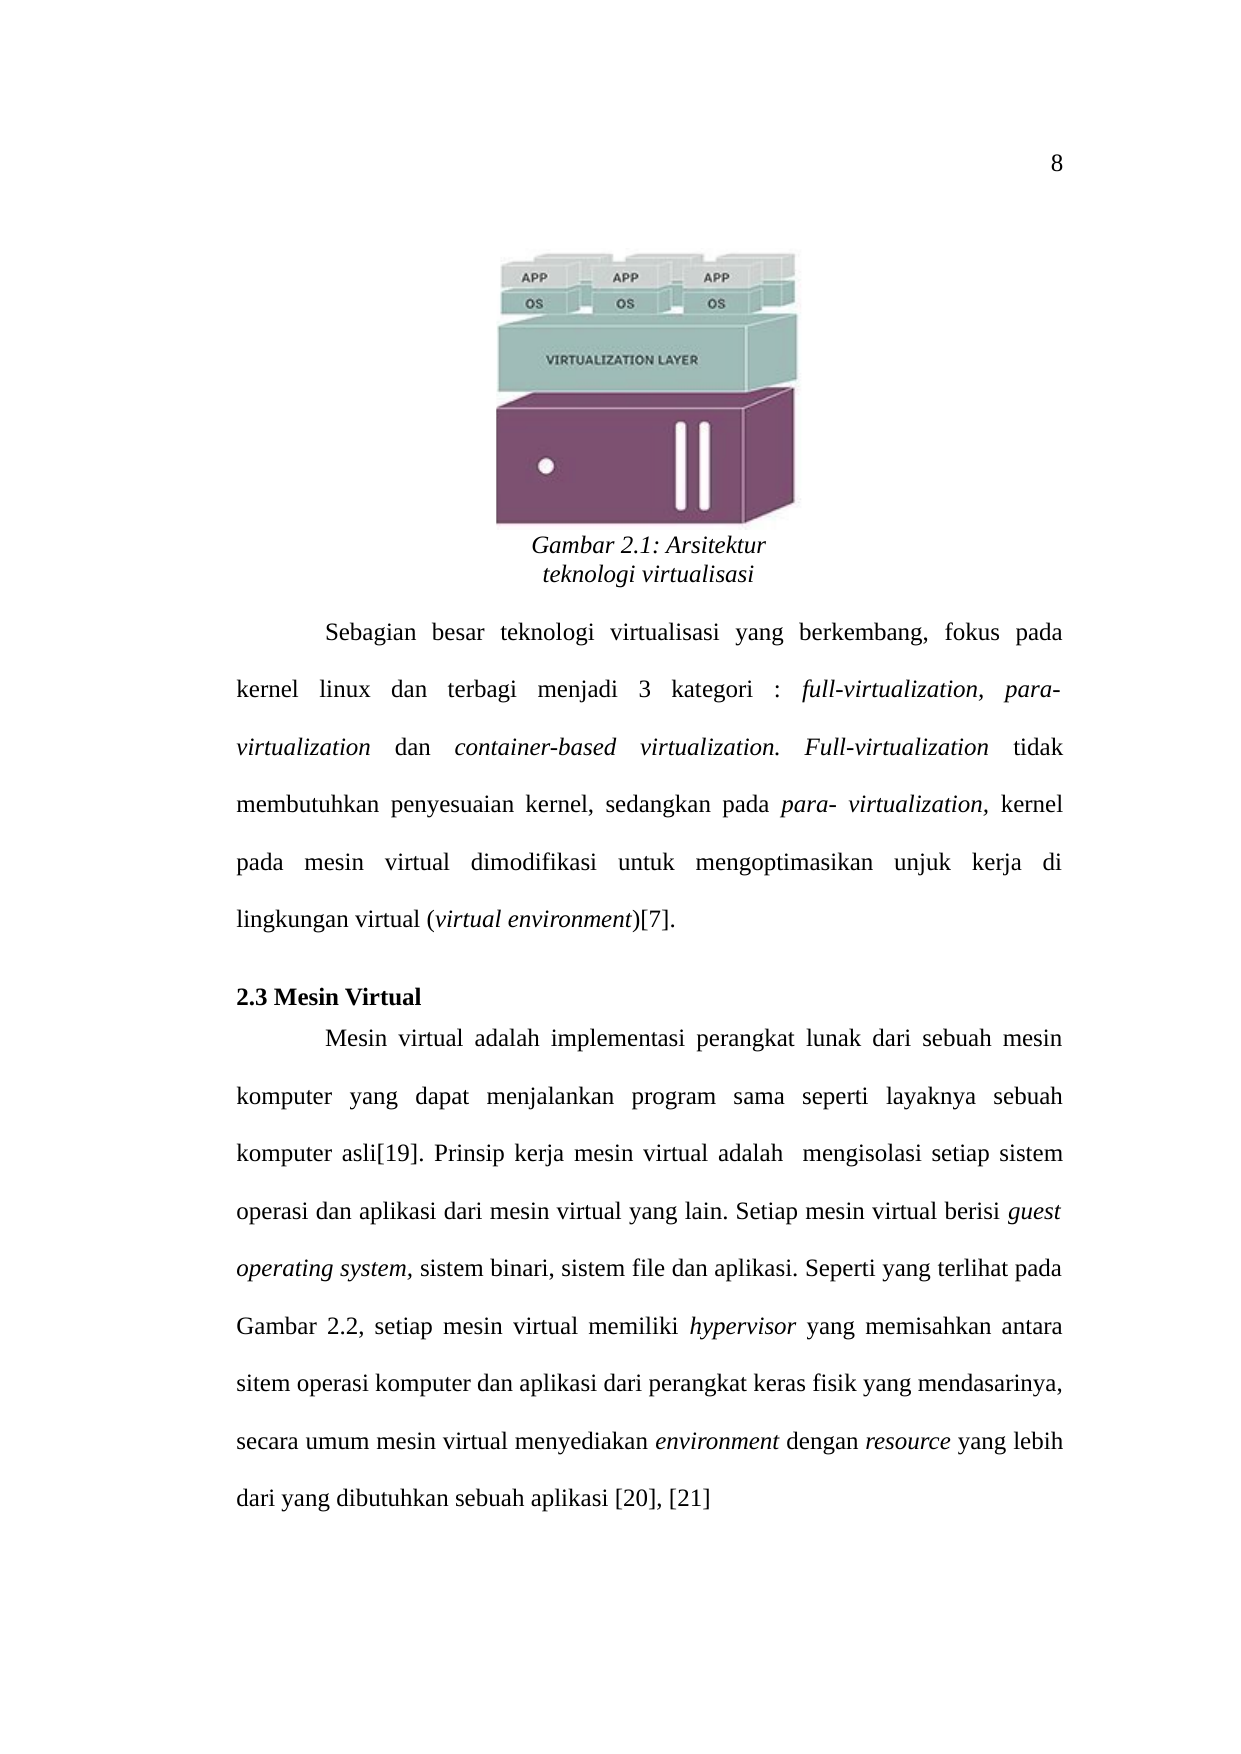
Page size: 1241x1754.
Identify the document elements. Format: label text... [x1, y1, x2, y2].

picture [496, 248, 803, 530]
subtitle Mesin Virtual [236, 982, 1063, 1011]
text Sebagian besar teknologi virtualisasi yang berkembang, fokus pada kernel linux dan terbagi menjadi 3 kategori : full-virtualization, para-virtualization dan container-based virtualization. Full-virtualization tidak membutuhkan penyesuaian kernel, sedangkan pada para- virtualization, kernel pada mesin virtual dimodifikasi untuk mengoptimasikan unjuk kerja di lingkungan virtual (virtual environment)[7]. [236, 617, 1063, 933]
text Mesin virtual adalah implementasi perangkat lunak dari sebuah mesin komputer yang dapat menjalankan program sama seperti layaknya sebuah komputer asli[19]. Prinsip kerja mesin virtual adalah mengisolasi setiap sistem operasi dan aplikasi dari mesin virtual yang lain. Setiap mesin virtual berisi guest operating system, sistem binari, sistem file dan aplikasi. Seperti yang terlihat pada Gambar 2.2, setiap mesin virtual memiliki hypervisor yang memisahkan antara sitem operasi komputer dan aplikasi dari perangkat keras fisik yang mendasarinya, secara umum mesin virtual menyediakan environment dengan resource yang lebih dari yang dibutuhkan sebuah aplikasi [20], [21] [236, 1023, 1063, 1512]
text Gambar 2.1: Arsitektur teknologi virtualisasi [496, 530, 803, 587]
